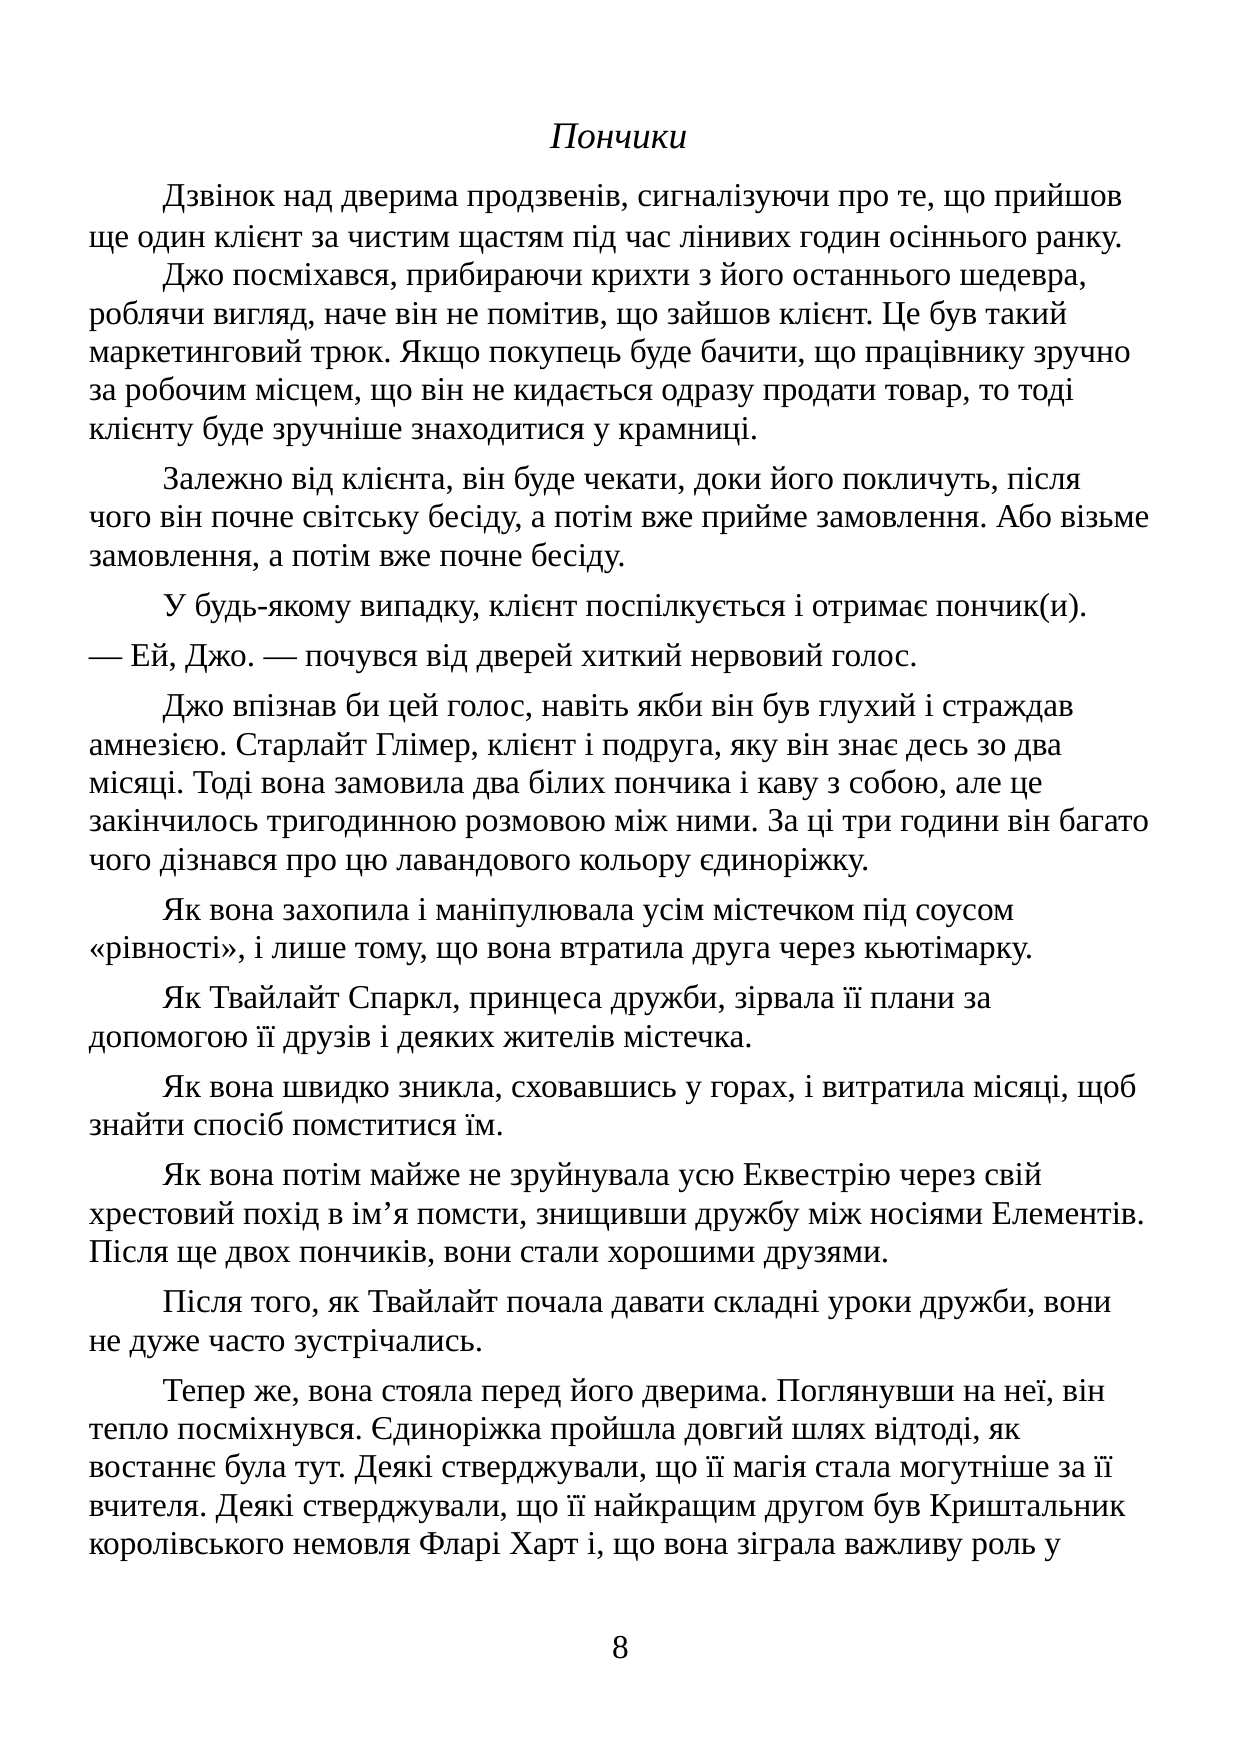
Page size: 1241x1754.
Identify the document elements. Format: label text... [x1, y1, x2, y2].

text Залежно від клієнта, він буде чекати, доки його покличуть, після чого він почне світську бесіду, а потім вже прийме замовлення. Або візьме замовлення, а потім вже почне бесіду. [88, 458, 1152, 573]
text — Ей, Джо. — почувся від дверей хиткий нервовий голос. [88, 635, 1152, 674]
text Як вона захопила і маніпулювала усім містечком під соусом «рівності», і лише тому, що вона втратила друга через кьютімарку. [88, 889, 1152, 966]
text Як вона швидко зникла, сховавшись у горах, і витратила місяці, щоб знайти спосіб помститися їм. [88, 1066, 1152, 1143]
text Тепер же, вона стояла перед його дверима. Поглянувши на неї, він тепло посміхнувся. Єдиноріжка пройшла довгий шлях відтоді, як востаннє була тут. Деякі стверджували, що її магія стала могутніше за її вчителя. Деякі стверджували, що її найкращим другом був Криштальник королівського немовля Фларі Харт і, що вона зіграла важливу роль у [88, 1370, 1152, 1562]
text Джо впізнав би цей голос, навіть якби він був глухий і страждав амнезією. Старлайт Глімер, клієнт і подруга, яку він знає десь зо два місяці. Тоді вона замовила два білих пончика і каву з собою, але це закінчилось тригодинною розмовою між ними. За ці три години він багато чого дізнався про цю лавандового кольору єдиноріжку. [88, 686, 1152, 877]
text Після того, як Твайлайт почала давати складні уроки дружби, вони не дуже часто зустрічались. [88, 1282, 1152, 1358]
text Як Твайлайт Спаркл, принцеса дружби, зірвала її плани за допомогою її друзів і деяких жителів містечка. [88, 978, 1152, 1054]
text У будь-якому випадку, клієнт поспілкується і отримає пончик(и). [88, 585, 1152, 623]
subtitle Пончики [88, 113, 1152, 157]
text Як вона потім майже не зруйнувала усю Еквестрію через свій хрестовий похід в ім’я помсти, знищивши дружбу між носіями Елементів. Після ще двох пончиків, вони стали хорошими друзями. [88, 1155, 1152, 1270]
text Дзвінок над дверима продзвенів, сигналізуючи про те, що прийшов ще один клієнт за чистим щастям під час лінивих годин осіннього ранку. Джо посміхався, прибираючи крихти з його останнього шедевра, роблячи вигляд, наче він не помітив, що зайшов клієнт. Це був такий маркетинговий трюк. Якщо покупець буде бачити, що працівнику зручно за робочим місцем, що він не кидається одразу продати товар, то тоді клієнту буде зручніше знаходитися у крамниці. [88, 175, 1152, 446]
